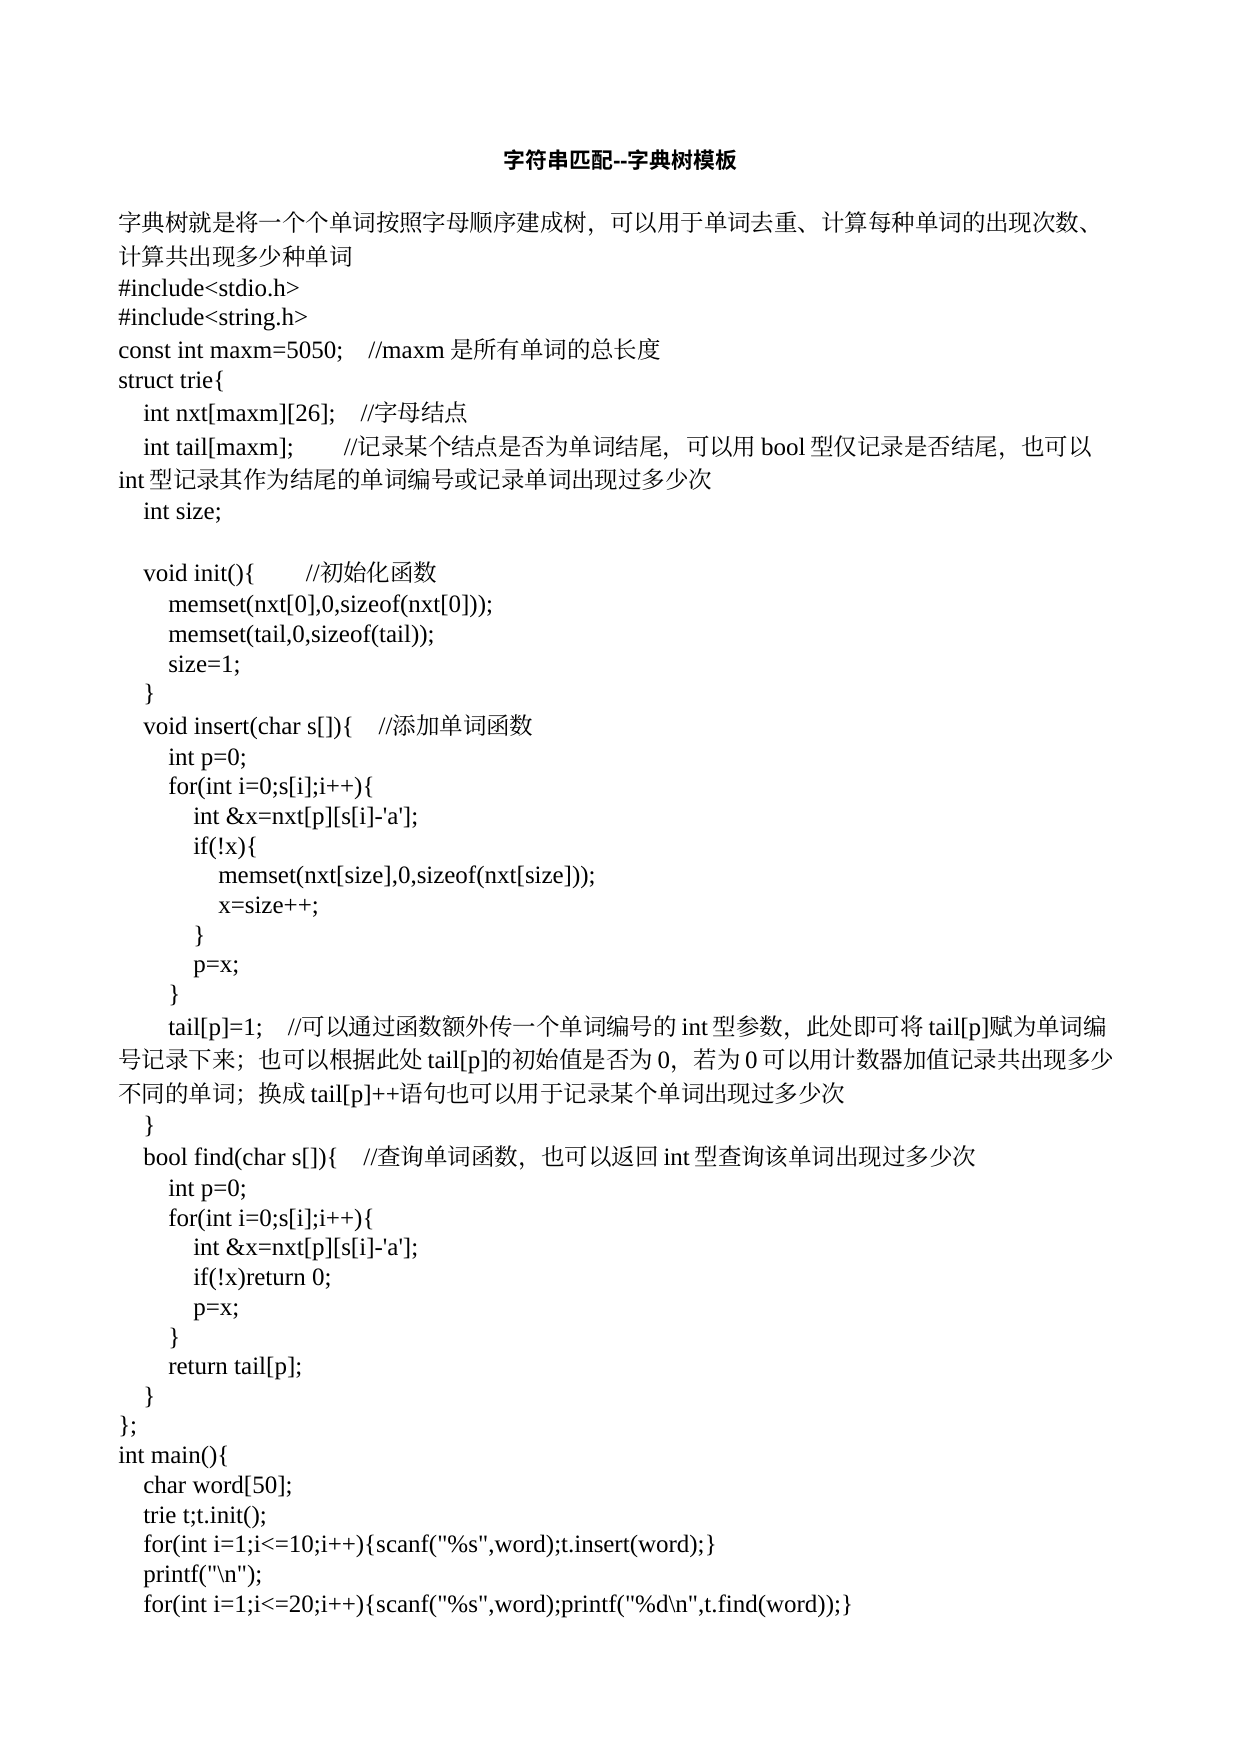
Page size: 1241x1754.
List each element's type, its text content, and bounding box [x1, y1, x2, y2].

text int &x=nxt[p][s[i]-'a']; [118, 800, 1122, 830]
text }; [118, 1410, 1122, 1439]
text p=x; [118, 948, 1122, 978]
text #include<string.h> [118, 301, 1122, 331]
text int main(){ [118, 1439, 1122, 1469]
text int tail[maxm]; //记录某个结点是否为单词结尾，可以用bool型仅记录是否结尾，也可以int型记录其作为结尾的单词编号或记录单词出现过多少次 [118, 428, 1122, 495]
text #include<stdio.h> [118, 272, 1122, 301]
text struct trie{ [118, 365, 1122, 394]
text size=1; [118, 648, 1122, 677]
text for(int i=1;i<=20;i++){scanf("%s",word);printf("%d\n",t.find(word));} [118, 1588, 1122, 1617]
text } [118, 677, 1122, 707]
text if(!x){ [118, 830, 1122, 859]
text } [118, 978, 1122, 1008]
text void init(){ //初始化函数 [118, 555, 1122, 588]
text const int maxm=5050; //maxm是所有单词的总长度 [118, 331, 1122, 365]
text int nxt[maxm][26]; //字母结点 [118, 394, 1122, 428]
text for(int i=0;s[i];i++){ [118, 1202, 1122, 1232]
text bool find(char s[]){ //查询单词函数，也可以返回int型查询该单词出现过多少次 [118, 1138, 1122, 1172]
text memset(tail,0,sizeof(tail)); [118, 618, 1122, 648]
text } [118, 919, 1122, 948]
text void insert(char s[]){ //添加单词函数 [118, 707, 1122, 741]
text } [118, 1380, 1122, 1410]
text if(!x)return 0; [118, 1261, 1122, 1291]
text p=x; [118, 1291, 1122, 1321]
text int size; [118, 495, 1122, 525]
text } [118, 1321, 1122, 1350]
text x=size++; [118, 889, 1122, 919]
text int &x=nxt[p][s[i]-'a']; [118, 1232, 1122, 1261]
text printf("\n"); [118, 1558, 1122, 1588]
text trie t;t.init(); [118, 1499, 1122, 1528]
text return tail[p]; [118, 1350, 1122, 1380]
text int p=0; [118, 741, 1122, 770]
text char word[50]; [118, 1469, 1122, 1499]
text memset(nxt[size],0,sizeof(nxt[size])); [118, 859, 1122, 889]
text int p=0; [118, 1172, 1122, 1202]
text } [118, 1109, 1122, 1138]
text tail[p]=1; //可以通过函数额外传一个单词编号的int型参数，此处即可将tail[p]赋为单词编号记录下来；也可以根据此处tail[p]的初始值是否为0，若为0可以用计数器加值记录共出现多少不同的单词；换成tail[p]++语句也可以用于记录某个单词出现过多少次 [118, 1008, 1122, 1109]
text for(int i=0;s[i];i++){ [118, 770, 1122, 800]
text 字典树就是将一个个单词按照字母顺序建成树，可以用于单词去重、计算每种单词的出现次数、计算共出现多少种单词 [118, 204, 1122, 272]
text memset(nxt[0],0,sizeof(nxt[0])); [118, 588, 1122, 618]
text for(int i=1;i<=10;i++){scanf("%s",word);t.insert(word);} [118, 1528, 1122, 1558]
